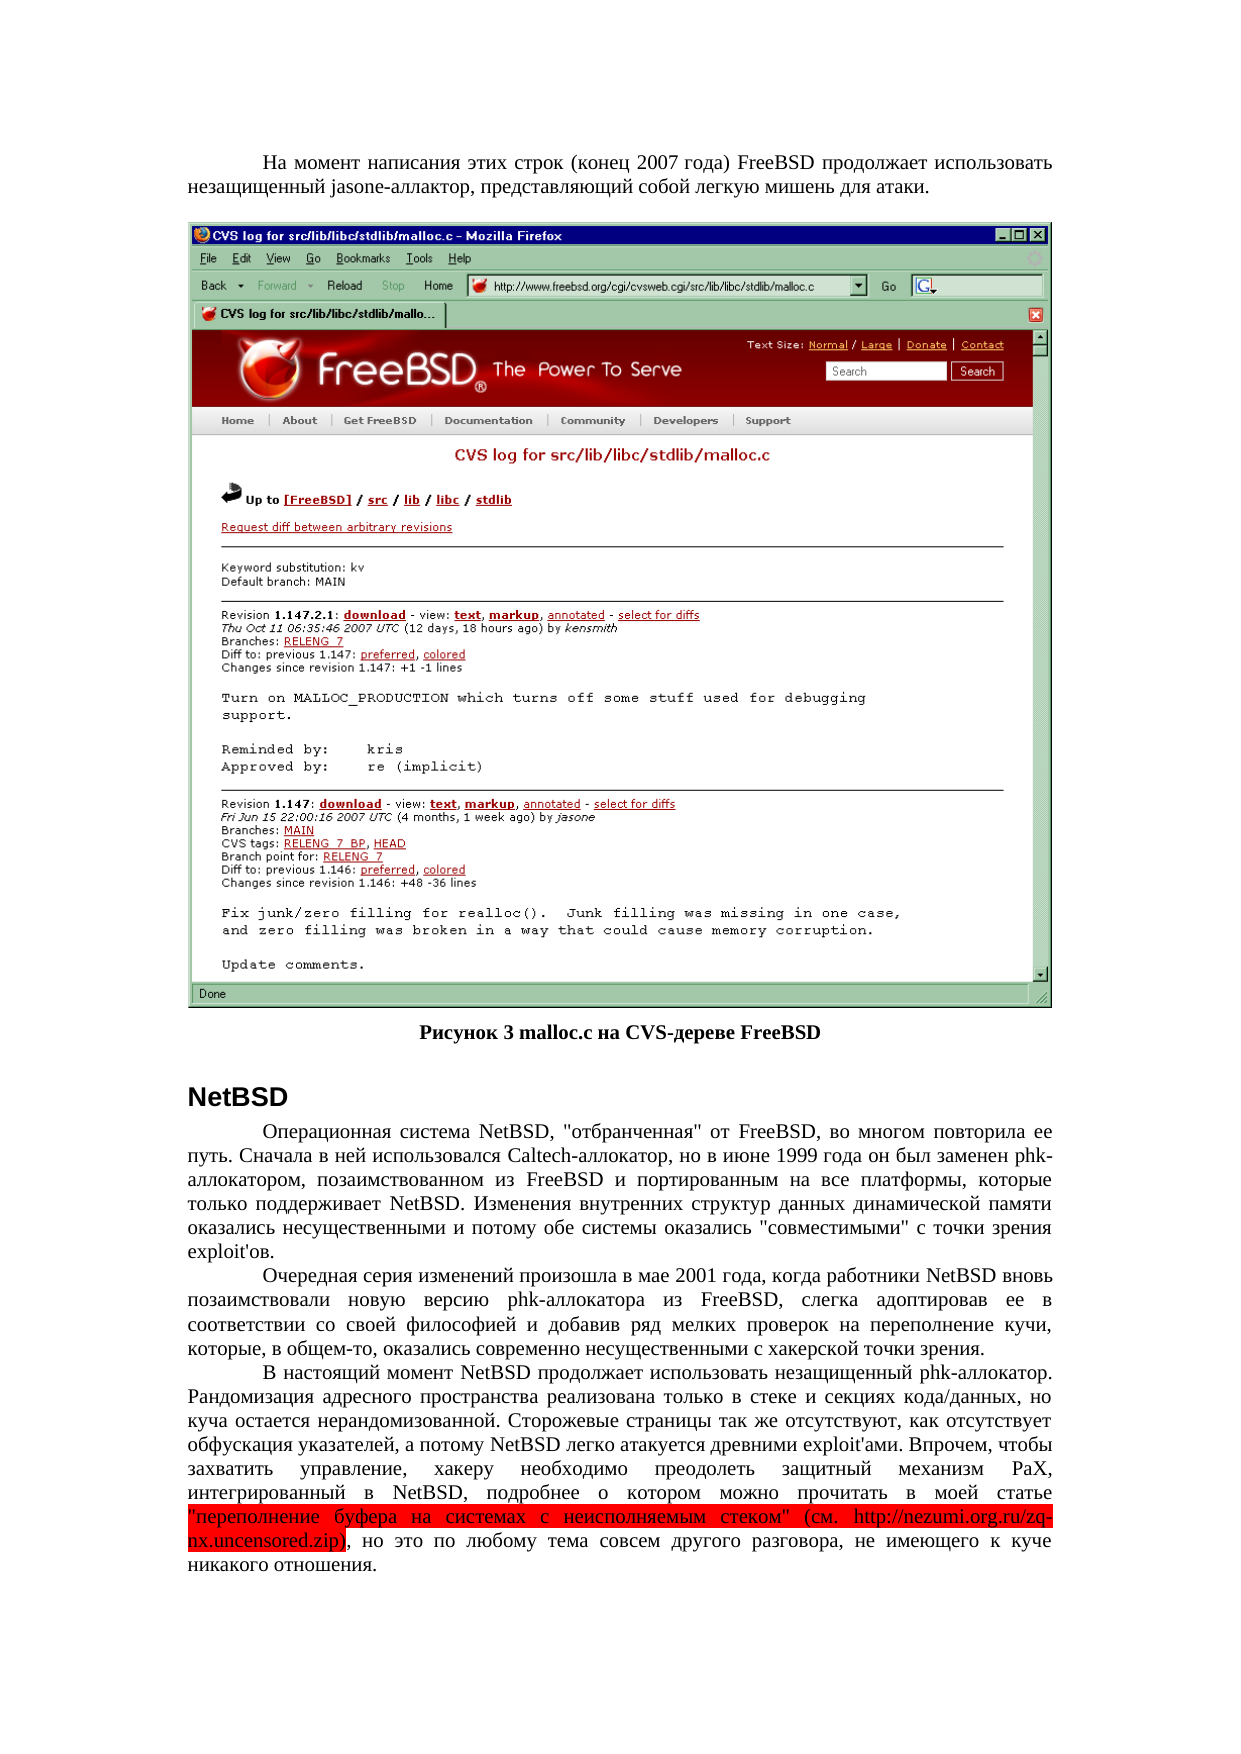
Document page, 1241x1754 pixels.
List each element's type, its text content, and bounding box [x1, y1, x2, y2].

text В настоящий момент NetBSD продолжает использовать незащищенный phk-аллокатор. Рандомизация адресного пространства реализована только в стеке и секциях кода/данных, но куча остается нерандомизованной. Сторожевые страницы так же отсутствуют, как отсутствует обфускация указателей, а потому NetBSD легко атакуется древними exploit'ами. Впрочем, чтобы захватить управление, хакеру необходимо преодолеть защитный механизм PaX, интегрированный в NetBSD, подробнее о котором можно прочитать в моей статье "переполнение буфера на системах с неисполняемым стеком" (см. http://nezumi.org.ru/zq-nx.uncensored.zip), но это по любому тема совсем другого разговора, не имеющего к куче никакого отношения. [187, 1359, 1053, 1576]
picture [188, 222, 1052, 1008]
subtitle NetBSD [187, 1081, 1053, 1113]
text Очередная серия изменений произошла в мае 2001 года, когда работники NetBSD вновь позаимствовали новую версию phk-аллокатора из FreeBSD, слегка адоптировав ее в соответствии со своей философией и добавив ряд мелких проверок на переполнение кучи, которые, в общем-то, оказались современно несущественными с хакерской точки зрения. [187, 1263, 1053, 1359]
text Рисунок 3 malloc.c на CVS-дереве FreeBSD [187, 1020, 1053, 1044]
text Операционная система NetBSD, "отбранченная" от FreeBSD, во многом повторила ее путь. Сначала в ней использовался Caltech-аллокатор, но в июне 1999 года он был заменен phk-аллокатором, позаимствованном из FreeBSD и портированным на все платформы, которые только поддерживает NetBSD. Изменения внутренних структур данных динамической памяти оказались несущественными и потому обе системы оказались "совместимыми" с точки зрения exploit'ов. [187, 1119, 1053, 1263]
text На момент написания этих строк (конец 2007 года) FreeBSD продолжает использовать незащищенный jasone-аллактор, представляющий собой легкую мишень для атаки. [187, 150, 1053, 198]
